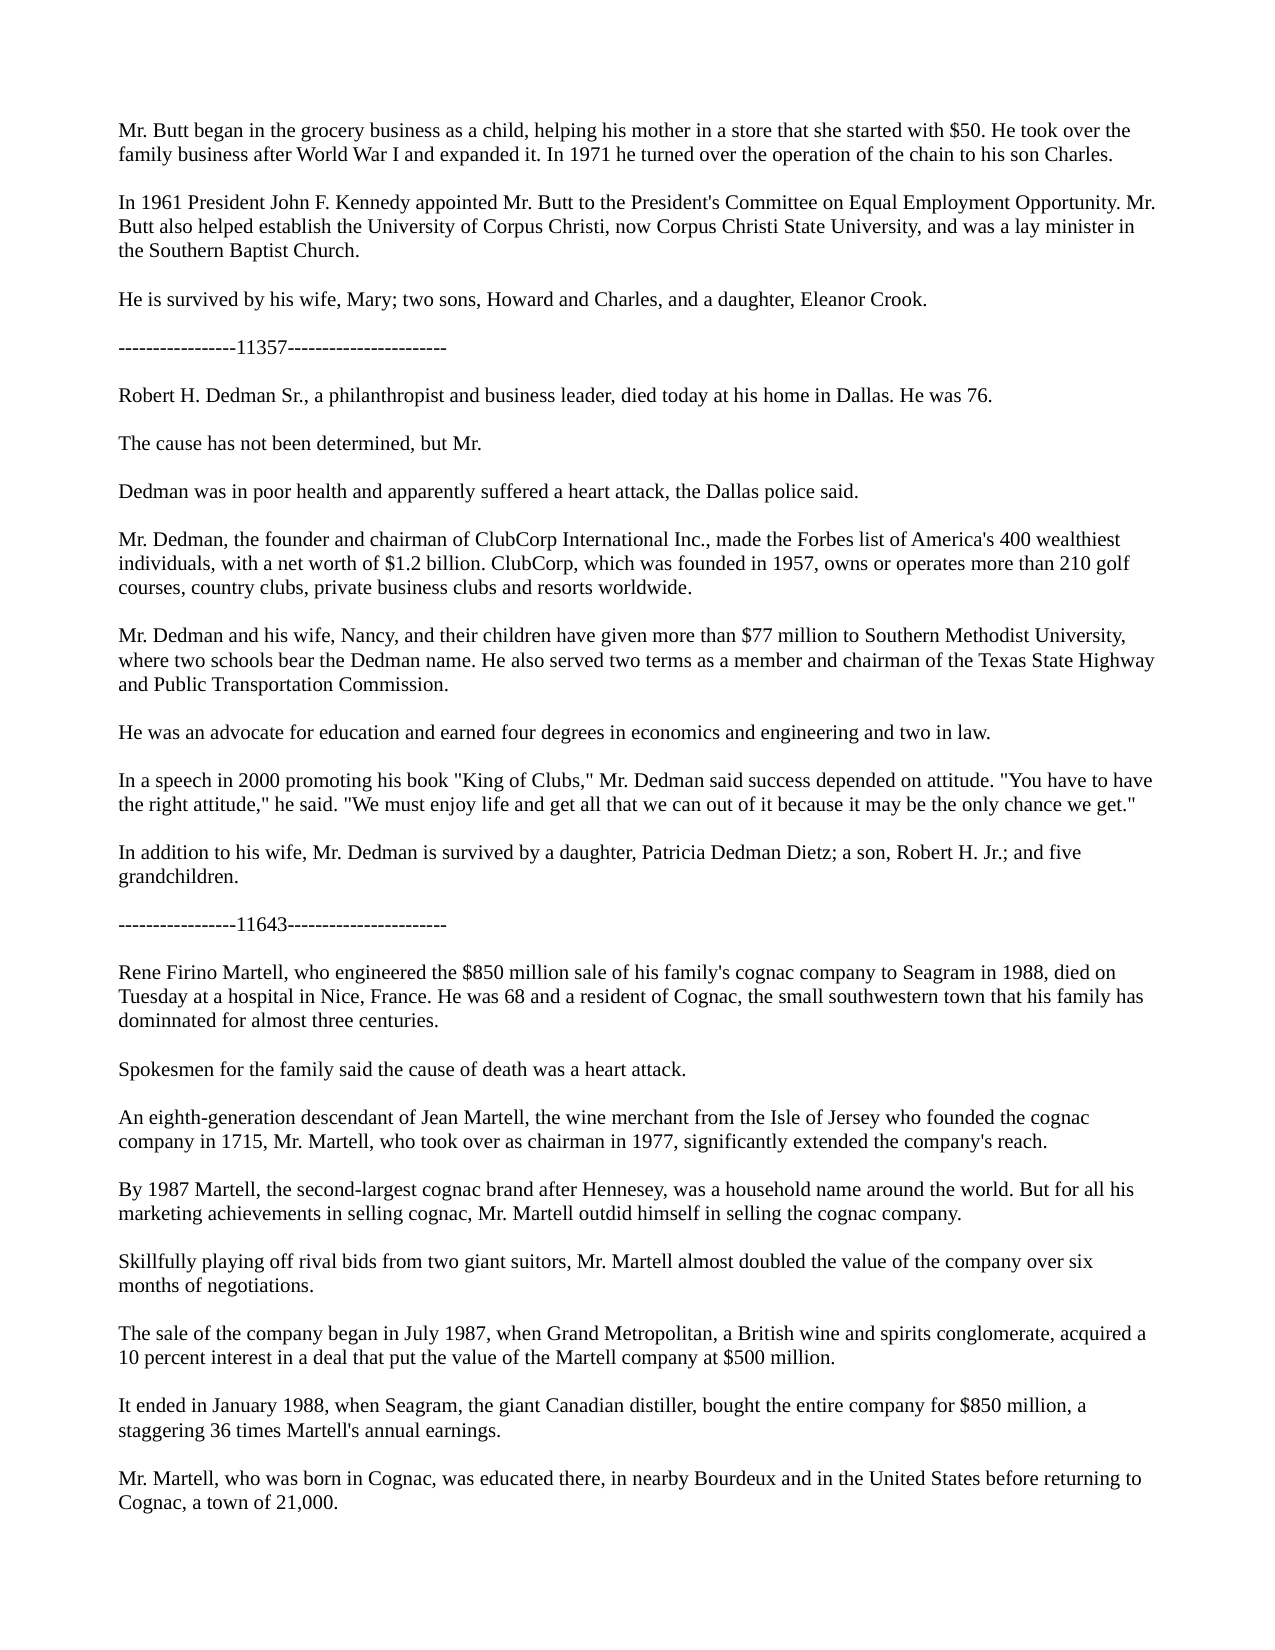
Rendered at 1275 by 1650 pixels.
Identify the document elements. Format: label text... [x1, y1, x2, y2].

text In 1961 President John F. Kennedy appointed Mr. Butt to the President's Committee on Equal Employment Opportunity. Mr. Butt also helped establish the University of Corpus Christi, now Corpus Christi State University, and was a lay minister in the Southern Baptist Church. [118, 190, 1157, 262]
text Robert H. Dedman Sr., a philanthropist and business leader, died today at his home in Dallas. He was 76. [118, 383, 1157, 407]
text Spokesmen for the family said the cause of death was a heart attack. [118, 1057, 1157, 1081]
text -----------------11643----------------------- [118, 912, 1157, 936]
text Dedman was in poor health and apparently suffered a heart attack, the Dallas police said. [118, 479, 1157, 503]
text Mr. Butt began in the grocery business as a child, helping his mother in a store that she started with $50. He took over the family business after World War I and expanded it. In 1971 he turned over the operation of the chain to his son Charles. [118, 118, 1157, 166]
text He is survived by his wife, Mary; two sons, Howard and Charles, and a daughter, Eleanor Crook. [118, 287, 1157, 311]
text Rene Firino Martell, who engineered the $850 million sale of his family's cognac company to Seagram in 1988, died on Tuesday at a hospital in Nice, France. He was 68 and a resident of Cognac, the small southwestern town that his family has dominnated for almost three centuries. [118, 960, 1157, 1032]
text By 1987 Martell, the second-largest cognac brand after Hennesey, was a household name around the world. But for all his marketing achievements in selling cognac, Mr. Martell outdid himself in selling the cognac company. [118, 1177, 1157, 1225]
text The cause has not been determined, but Mr. [118, 431, 1157, 455]
text Mr. Dedman and his wife, Nancy, and their children have given more than $77 million to Southern Methodist University, where two schools bear the Dedman name. He also served two terms as a member and chairman of the Texas State Highway and Public Transportation Commission. [118, 623, 1157, 696]
text Mr. Dedman, the founder and chairman of ClubCorp International Inc., made the Forbes list of America's 400 wealthiest individuals, with a net worth of $1.2 billion. ClubCorp, which was founded in 1957, owns or operates more than 210 golf courses, country clubs, private business clubs and resorts worldwide. [118, 527, 1157, 599]
text Skillfully playing off rival bids from two giant suitors, Mr. Martell almost doubled the value of the company over six months of negotiations. [118, 1249, 1157, 1297]
text -----------------11357----------------------- [118, 335, 1157, 359]
text It ended in January 1988, when Seagram, the giant Canadian distiller, bought the entire company for $850 million, a staggering 36 times Martell's annual earnings. [118, 1393, 1157, 1442]
text In addition to his wife, Mr. Dedman is survived by a daughter, Patricia Dedman Dietz; a son, Robert H. Jr.; and five grandchildren. [118, 840, 1157, 888]
text He was an advocate for education and earned four degrees in economics and engineering and two in law. [118, 720, 1157, 744]
text In a speech in 2000 promoting his book "King of Clubs," Mr. Dedman said success depended on attitude. "You have to have the right attitude," he said. "We must enjoy life and get all that we can out of it because it may be the only chance we get." [118, 768, 1157, 816]
text Mr. Martell, who was born in Cognac, was educated there, in nearby Bourdeux and in the United States before returning to Cognac, a town of 21,000. [118, 1466, 1157, 1514]
text An eighth-generation descendant of Jean Martell, the wine merchant from the Isle of Jersey who founded the cognac company in 1715, Mr. Martell, who took over as chairman in 1977, significantly extended the company's reach. [118, 1105, 1157, 1153]
text The sale of the company began in July 1987, when Grand Metropolitan, a British wine and spirits conglomerate, acquired a 10 percent interest in a deal that put the value of the Martell company at $500 million. [118, 1321, 1157, 1369]
